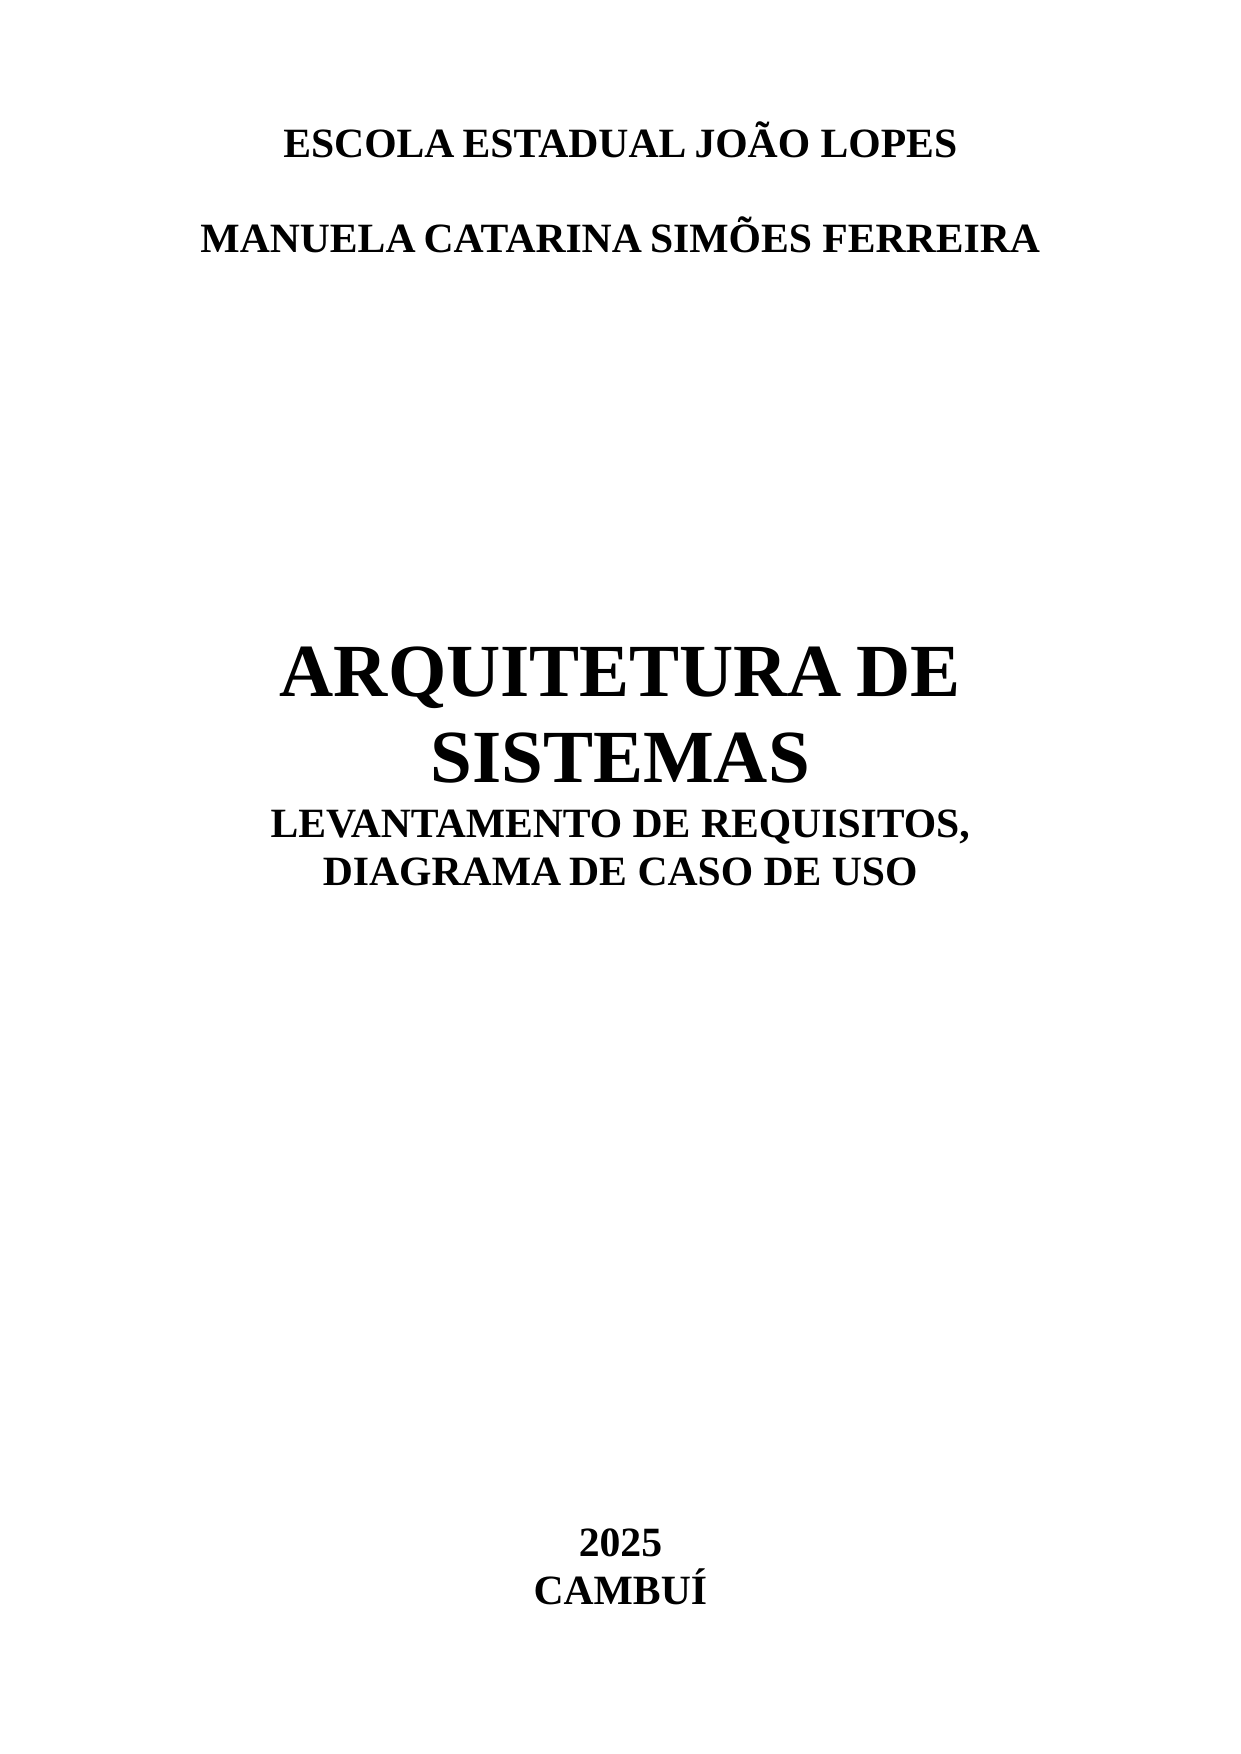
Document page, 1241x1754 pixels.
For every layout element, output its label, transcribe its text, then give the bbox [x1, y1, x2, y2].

text MANUELA CATARINA SIMÕES FERREIRA [118, 214, 1122, 262]
text DIAGRAMA DE CASO DE USO [118, 846, 1122, 894]
text CAMBUÍ [118, 1565, 1122, 1613]
text ESCOLA ESTADUAL JOÃO LOPES [118, 118, 1122, 166]
text 2025 [118, 1517, 1122, 1565]
text LEVANTAMENTO DE REQUISITOS, [118, 798, 1122, 846]
text ARQUITETURA DE SISTEMAS [118, 626, 1122, 798]
